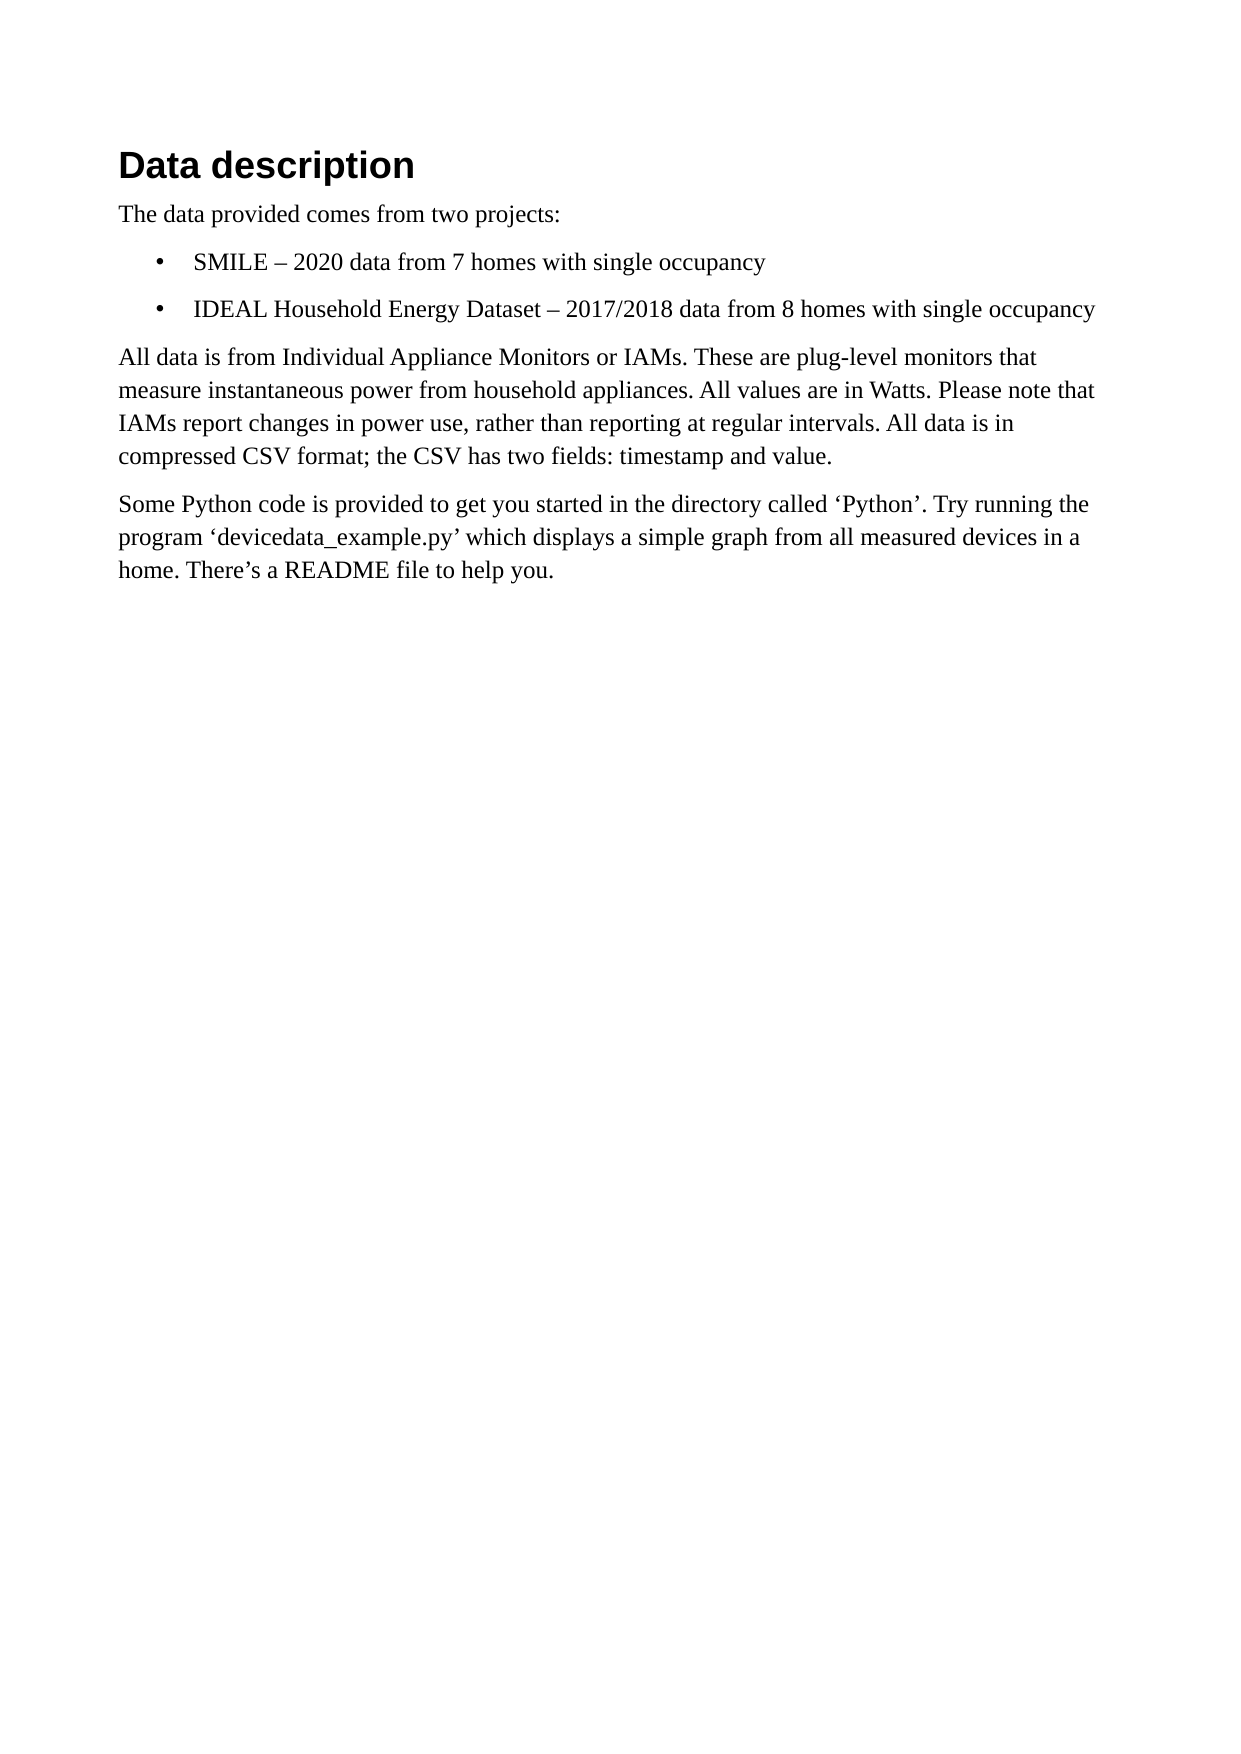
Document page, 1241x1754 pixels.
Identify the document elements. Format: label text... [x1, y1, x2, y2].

text The data provided comes from two projects: [118, 199, 1122, 228]
text All data is from Individual Appliance Monitors or IAMs. These are plug-level monitors that measure instantaneous power from household appliances. All values are in Watts. Please note that IAMs report changes in power use, rather than reporting at regular intervals. All data is in compressed CSV format; the CSV has two fields: timestamp and value. [118, 342, 1122, 470]
list IDEAL Household Energy Dataset – 2017/2018 data from 8 homes with single occupancy [156, 294, 1122, 323]
list SMILE – 2020 data from 7 homes with single occupancy [156, 247, 1122, 276]
subtitle Data description [118, 143, 1122, 187]
text Some Python code is provided to get you started in the directory called ‘Python’. Try running the program ‘devicedata_example.py’ which displays a simple graph from all measured devices in a home. There’s a README file to help you. [118, 489, 1122, 583]
